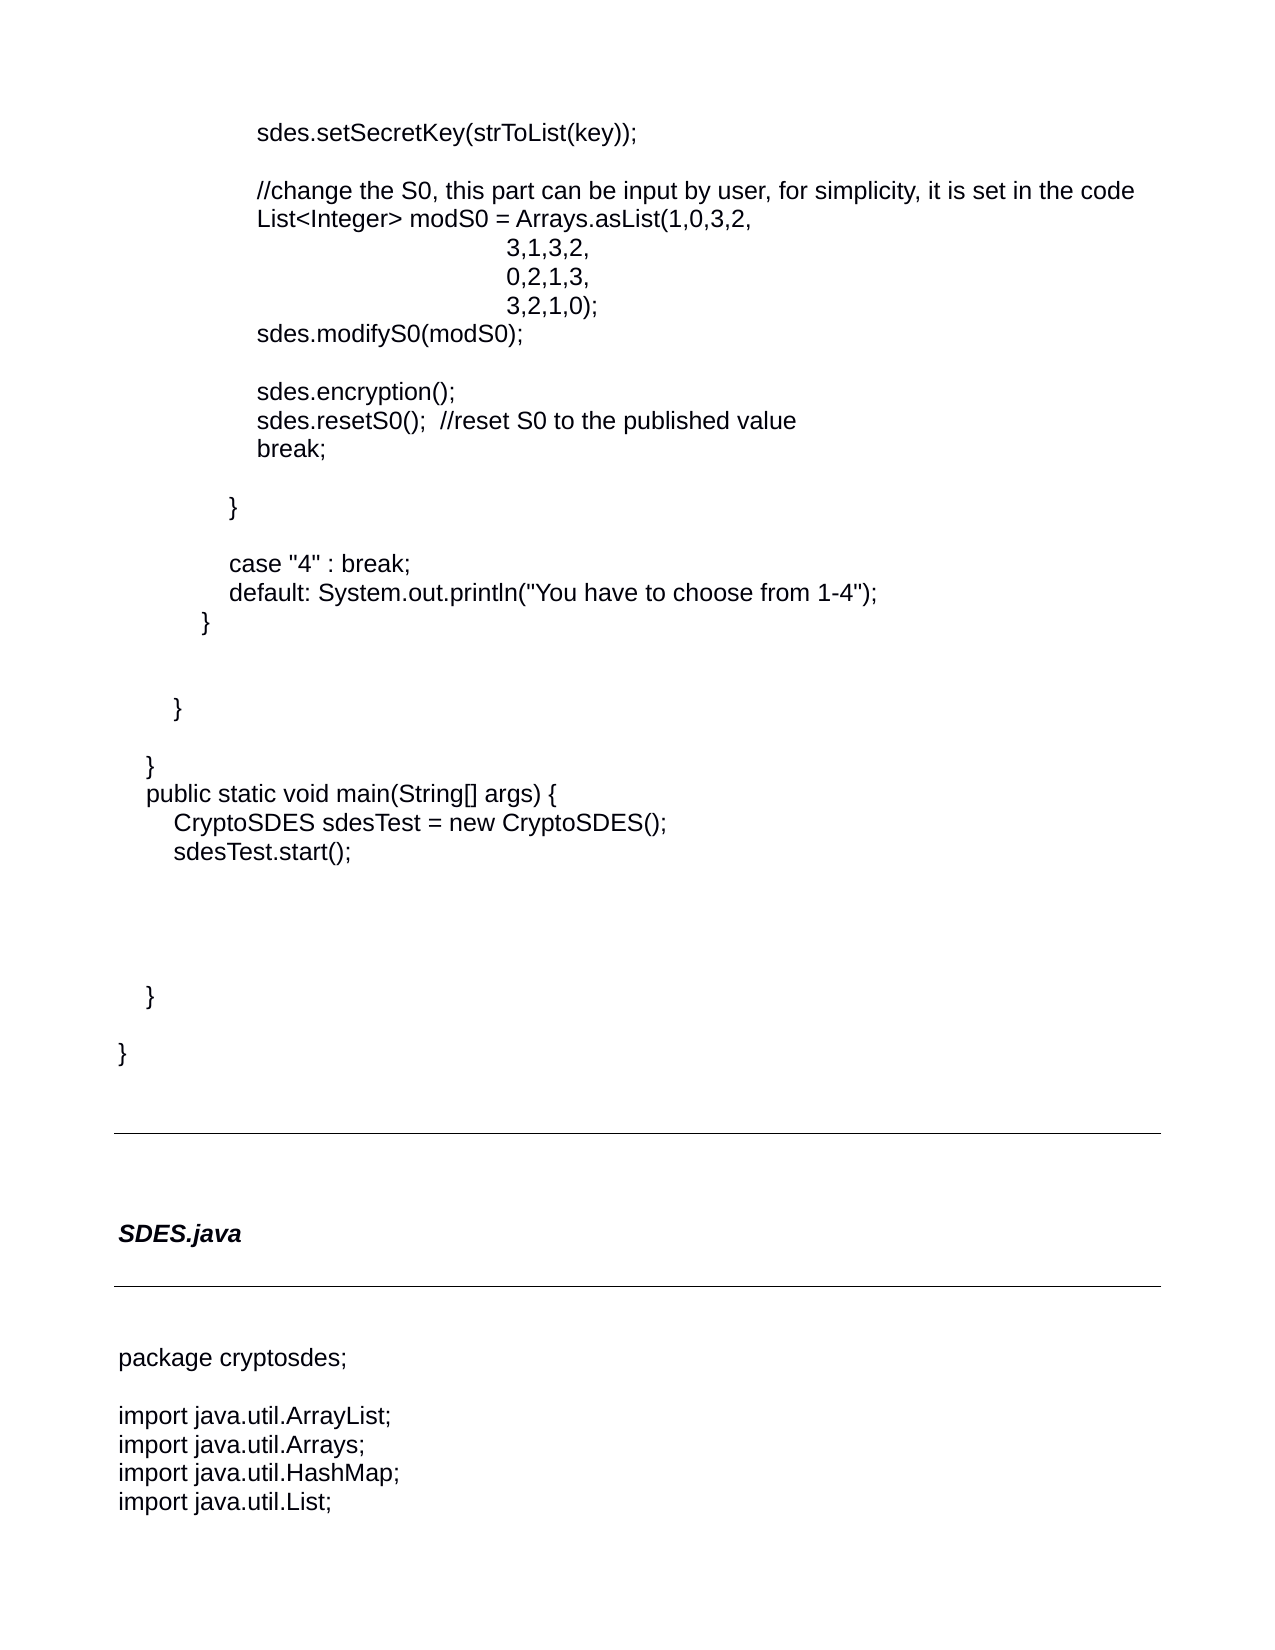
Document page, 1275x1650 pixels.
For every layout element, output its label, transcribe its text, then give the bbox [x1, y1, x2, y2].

text 3,1,3,2, [118, 233, 1157, 262]
text } [118, 693, 1157, 722]
text case "4" : break; [118, 549, 1157, 578]
text default: System.out.println("You have to choose from 1-4"); [118, 578, 1157, 607]
text import java.util.HashMap; [118, 1458, 1157, 1487]
text 0,2,1,3, [118, 262, 1157, 291]
text } [118, 492, 1157, 521]
text import java.util.List; [118, 1487, 1157, 1516]
text } [118, 981, 1157, 1009]
text public static void main(String[] args) { [118, 779, 1157, 808]
text import java.util.ArrayList; [118, 1401, 1157, 1429]
text sdes.setSecretKey(strToList(key)); [118, 118, 1157, 147]
text package cryptosdes; [118, 1343, 1157, 1372]
text import java.util.Arrays; [118, 1429, 1157, 1458]
text sdes.encryption(); [118, 377, 1157, 406]
text sdesTest.start(); [118, 837, 1157, 866]
text List<Integer> modS0 = Arrays.asList(1,0,3,2, [118, 204, 1157, 233]
text break; [118, 434, 1157, 463]
text sdes.modifyS0(modS0); [118, 319, 1157, 348]
text //change the S0, this part can be input by user, for simplicity, it is set in the code [118, 176, 1157, 204]
text } [118, 607, 1157, 636]
text } [118, 751, 1157, 779]
text sdes.resetS0(); //reset S0 to the published value [118, 406, 1157, 434]
text SDES.java [118, 1219, 1157, 1248]
text 3,2,1,0); [118, 291, 1157, 319]
text CryptoSDES sdesTest = new CryptoSDES(); [118, 808, 1157, 837]
text } [118, 1038, 1157, 1067]
